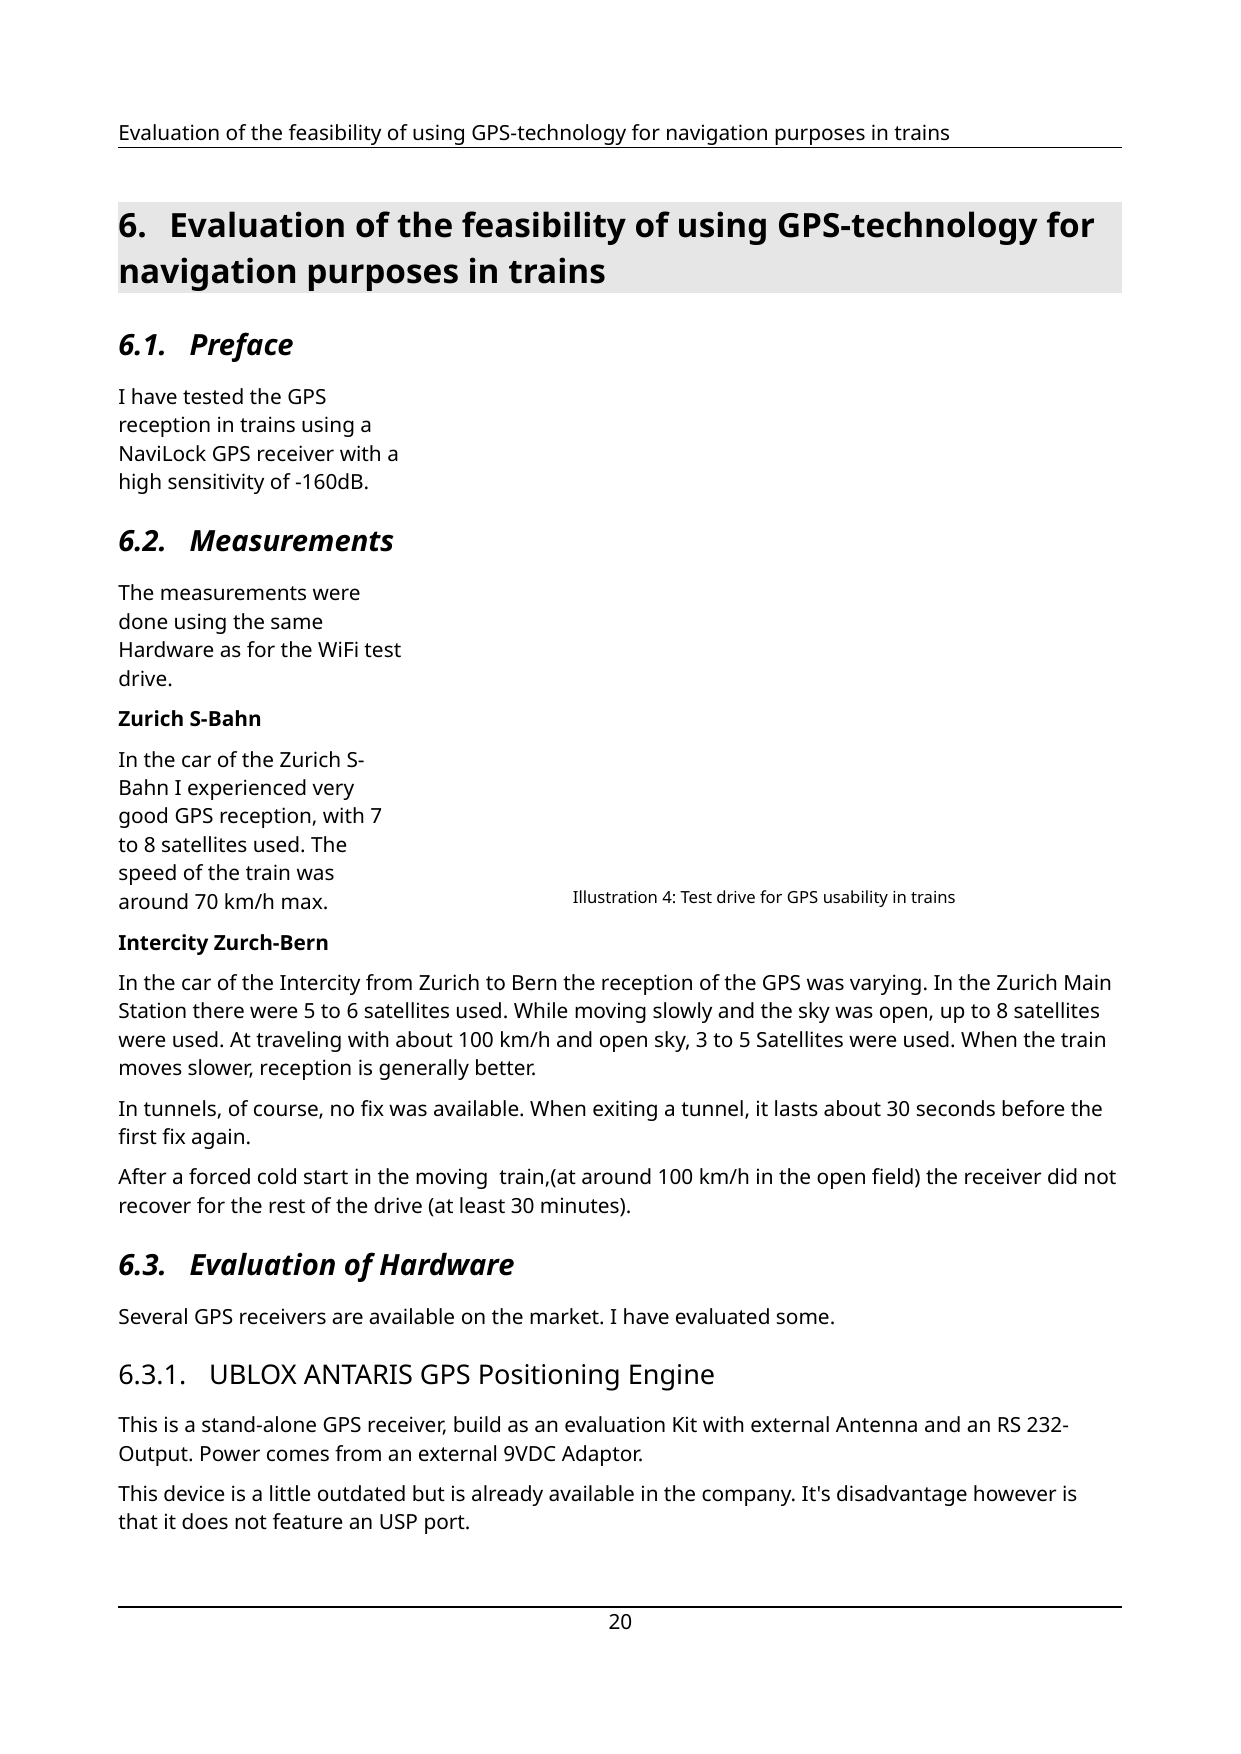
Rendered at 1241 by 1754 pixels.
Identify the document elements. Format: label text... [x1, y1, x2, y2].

text This device is a little outdated but is already available in the company. It's disadvantage however is that it does not feature an USP port. [118, 1479, 1122, 1536]
text I have tested the GPS reception in trains using a NaviLock GPS receiver with a high sensitivity of -160dB. [118, 382, 1122, 496]
text Illustration 4: Test drive for GPS usability in trains [436, 393, 1093, 908]
text In the car of the Zurich S-Bahn I experienced very good GPS reception, with 7 to 8 satellites used. The speed of the train was around 70 km/h max. [118, 745, 1122, 915]
subtitle UBLOX ANTARIS GPS Positioning Engine [118, 1355, 1122, 1392]
subtitle Preface [118, 324, 1122, 364]
subtitle [1093, 521, 1122, 560]
text [1093, 704, 1122, 733]
text In tunnels, of course, no fix was available. When exiting a tunnel, it lasts about 30 seconds before the first fix again. [118, 1094, 1122, 1151]
subtitle Measurements [118, 521, 436, 560]
subtitle Evaluation of Hardware [118, 1244, 1122, 1284]
text [1093, 578, 1122, 692]
text Zurich S-Bahn [118, 704, 436, 733]
subtitle Evaluation of the feasibility of using GPS-technology for navigation purposes in trains [118, 202, 1122, 293]
text Several GPS receivers are available on the market. I have evaluated some. [118, 1302, 1122, 1330]
text This is a stand-alone GPS receiver, build as an evaluation Kit with external Antenna and an RS 232-Output. Power comes from an external 9VDC Adaptor. [118, 1410, 1122, 1467]
text Intercity Zurch-Bern [118, 928, 1122, 956]
text In the car of the Intercity from Zurich to Bern the reception of the GPS was varying. In the Zurich Main Station there were 5 to 6 satellites used. While moving slowly and the sky was open, up to 8 satellites were used. At traveling with about 100 km/h and open sky, 3 to 5 Satellites were used. When the train moves slower, reception is generally better. [118, 968, 1122, 1082]
text The measurements were done using the same Hardware as for the WiFi test drive. [118, 578, 436, 692]
text After a forced cold start in the moving train,(at around 100 km/h in the open field) the receiver did not recover for the rest of the drive (at least 30 minutes). [118, 1162, 1122, 1219]
